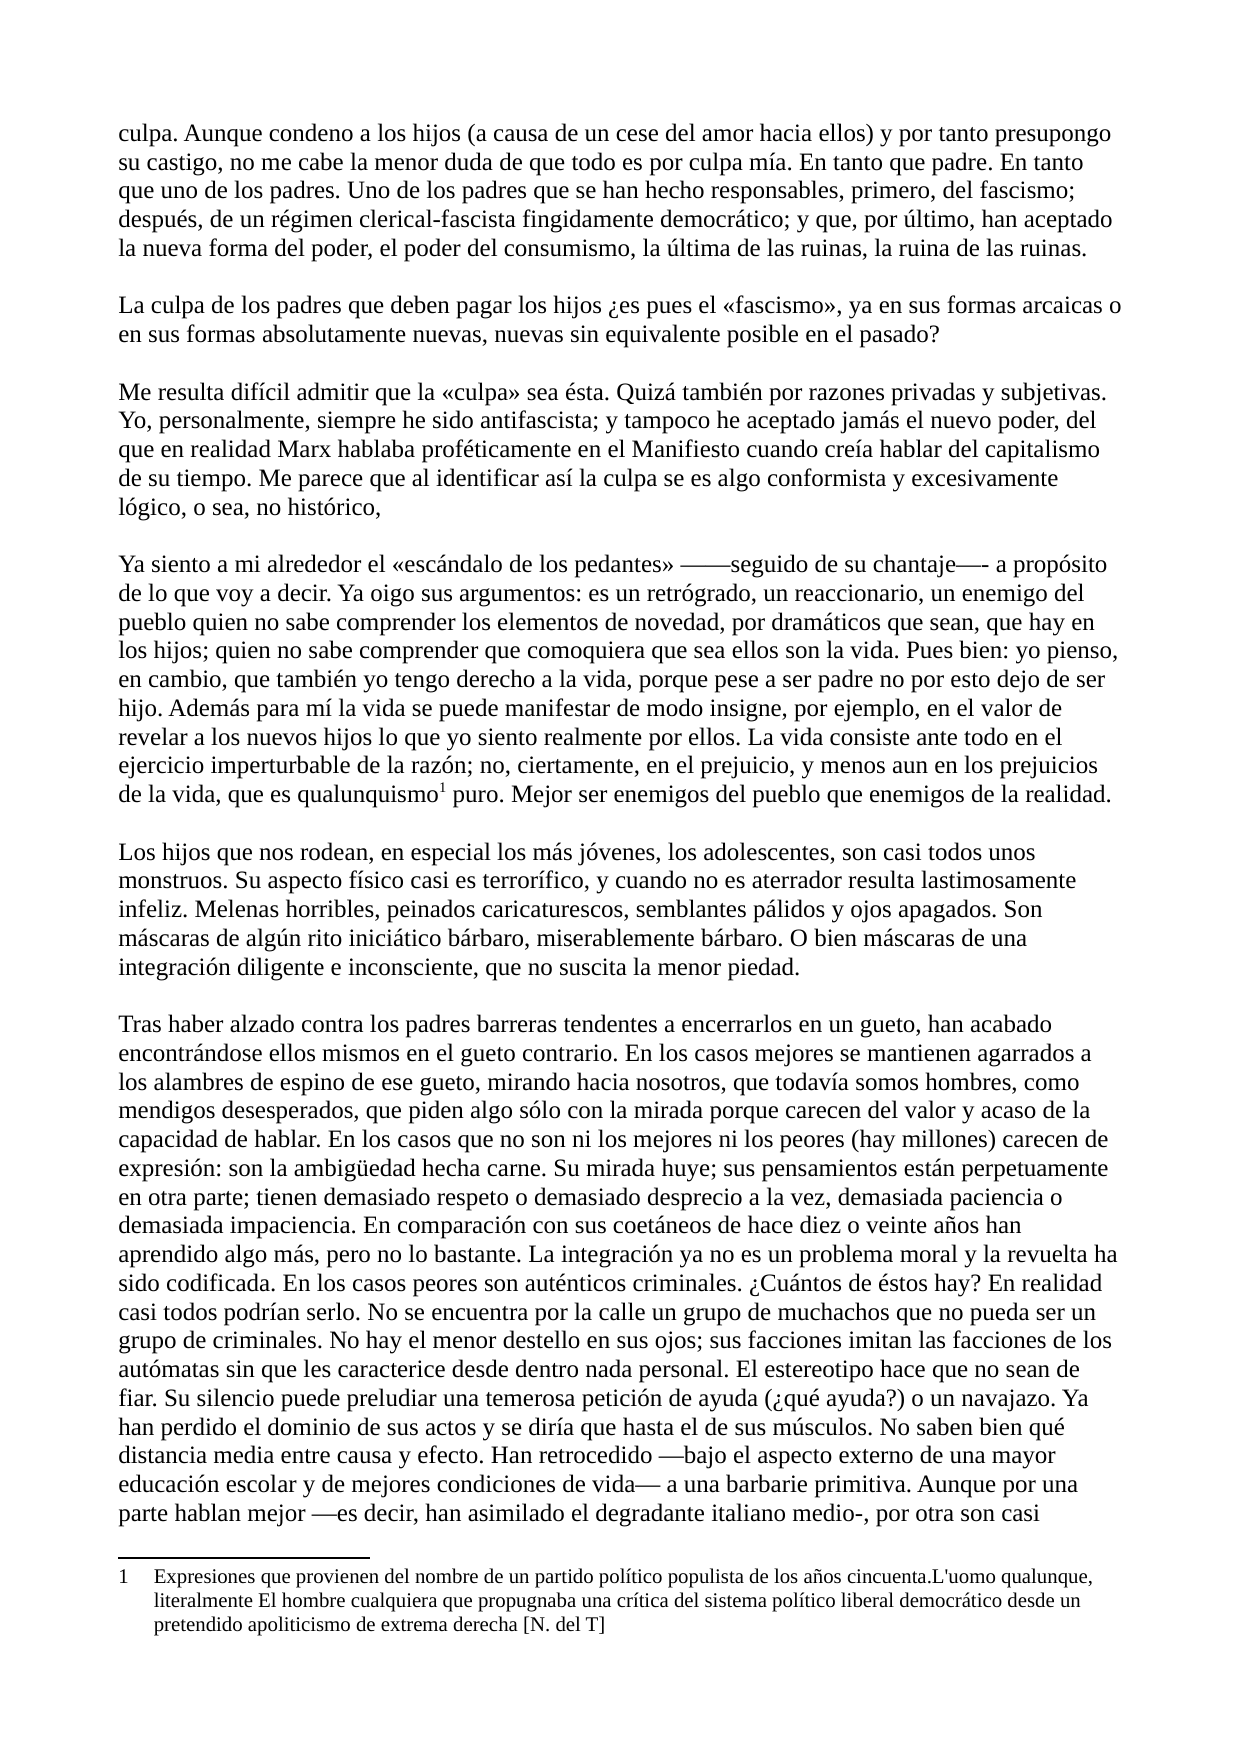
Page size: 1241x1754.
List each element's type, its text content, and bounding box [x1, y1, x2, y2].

text Ya siento a mi alrededor el «escándalo de los pedantes» ——seguido de su chantaje—- a propósito de lo que voy a decir. Ya oigo sus argumentos: es un retrógrado, un reaccionario, un enemigo del pueblo quien no sabe comprender los elementos de novedad, por dramáticos que sean, que hay en los hijos; quien no sabe comprender que comoquiera que sea ellos son la vida. Pues bien: yo pienso, en cambio, que también yo tengo derecho a la vida, porque pese a ser padre no por esto dejo de ser hijo. Además para mí la vida se puede manifestar de modo insigne, por ejemplo, en el valor de revelar a los nuevos hijos lo que yo siento realmente por ellos. La vida consiste ante todo en el ejercicio imperturbable de la razón; no, ciertamente, en el prejuicio, y menos aun en los prejuicios de la vida, que es qualunquismo puro. Mejor ser enemigos del pueblo que enemigos de la realidad. [118, 549, 1122, 808]
text Tras haber alzado contra los padres barreras tendentes a encerrarlos en un gueto, han acabado encontrándose ellos mismos en el gueto contrario. En los casos mejores se mantienen agarrados a los alambres de espino de ese gueto, mirando hacia nosotros, que todavía somos hombres, como mendigos desesperados, que piden algo sólo con la mirada porque carecen del valor y acaso de la capacidad de hablar. En los casos que no son ni los mejores ni los peores (hay millones) carecen de expresión: son la ambigüedad hecha carne. Su mirada huye; sus pensamientos están perpetuamente en otra parte; tienen demasiado respeto o demasiado desprecio a la vez, demasiada paciencia o demasiada impaciencia. En comparación con sus coetáneos de hace diez o veinte años han aprendido algo más, pero no lo bastante. La integración ya no es un problema moral y la revuelta ha sido codificada. En los casos peores son auténticos criminales. ¿Cuántos de éstos hay? En realidad casi todos podrían serlo. No se encuentra por la calle un grupo de muchachos que no pueda ser un grupo de criminales. No hay el menor destello en sus ojos; sus facciones imitan las facciones de los autómatas sin que les caracterice desde dentro nada personal. El estereotipo hace que no sean de fiar. Su silencio puede preludiar una temerosa petición de ayuda (¿qué ayuda?) o un navajazo. Ya han perdido el dominio de sus actos y se diría que hasta el de sus músculos. No saben bien qué [118, 1009, 1122, 1441]
text culpa. Aunque condeno a los hijos (a causa de un cese del amor hacia ellos) y por tanto presupongo su castigo, no me cabe la menor duda de que todo es por culpa mía. En tanto que padre. En tanto que uno de los padres. Uno de los padres que se han hecho responsables, primero, del fascismo; después, de un régimen clerical-fascista fingidamente democrático; y que, por último, han aceptado la nueva forma del poder, el poder del consumismo, la última de las ruinas, la ruina de las ruinas. [118, 118, 1122, 262]
text La culpa de los padres que deben pagar los hijos ¿es pues el «fascismo», ya en sus formas arcaicas o en sus formas absolutamente nuevas, nuevas sin equivalente posible en el pasado? [118, 291, 1122, 348]
text que en realidad Marx hablaba proféticamente en el Manifiesto cuando creía hablar del capitalismo de su tiempo. Me parece que al identificar así la culpa se es algo conformista y excesivamente lógico, o sea, no histórico, [118, 434, 1122, 521]
text Los hijos que nos rodean, en especial los más jóvenes, los adolescentes, son casi todos unos monstruos. Su aspecto físico casi es terrorífico, y cuando no es aterrador resulta lastimosamente infeliz. Melenas horribles, peinados caricaturescos, semblantes pálidos y ojos apagados. Son máscaras de algún rito iniciático bárbaro, miserablemente bárbaro. O bien máscaras de una integración diligente e inconsciente, que no suscita la menor piedad. [118, 837, 1122, 981]
text Me resulta difícil admitir que la «culpa» sea ésta. Quizá también por razones privadas y subjetivas. Yo, personalmente, siempre he sido antifascista; y tampoco he aceptado jamás el nuevo poder, del [118, 377, 1122, 434]
text distancia media entre causa y efecto. Han retrocedido —bajo el aspecto externo de una mayor educación escolar y de mejores condiciones de vida— a una barbarie primitiva. Aunque por una parte hablan mejor —es decir, han asimilado el degradante italiano medio-, por otra son casi [118, 1441, 1122, 1527]
text Expresiones que provienen del nombre de un partido político populista de los años cincuenta.L'uomo qualunque, literalmente El hombre cualquiera que propugnaba una crítica del sistema político liberal democrático desde un pretendido apoliticismo de extrema derecha [N. del T] [118, 1564, 1122, 1636]
